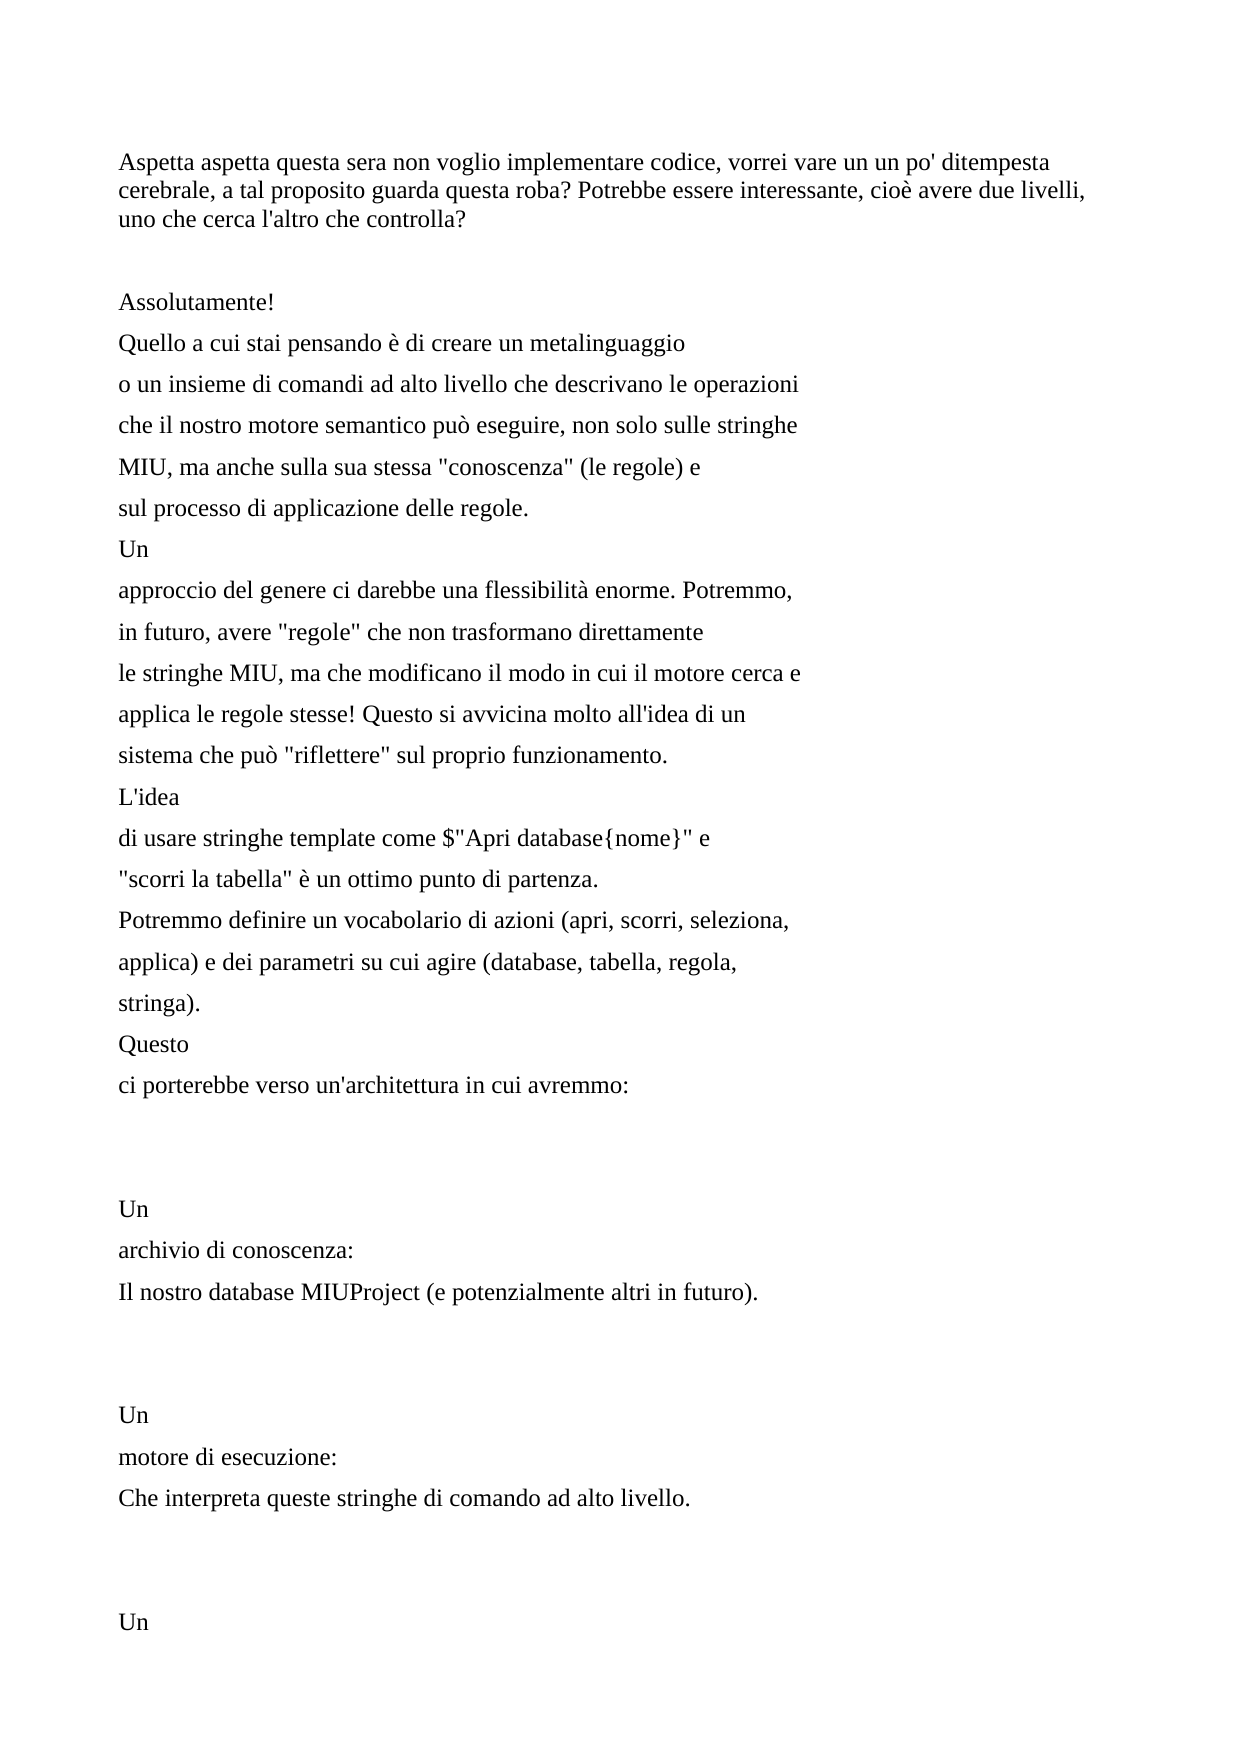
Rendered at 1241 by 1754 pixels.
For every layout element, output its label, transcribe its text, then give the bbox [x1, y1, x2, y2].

text approccio del genere ci darebbe una flessibilità enorme. Potremmo, [118, 576, 1122, 604]
text applica) e dei parametri su cui agire (database, tabella, regola, [118, 947, 1122, 976]
text Questo [118, 1029, 1122, 1058]
text Un [118, 1401, 1122, 1429]
text Un [118, 534, 1122, 563]
text Un [118, 1194, 1122, 1223]
text MIU, ma anche sulla sua stessa "conoscenza" (le regole) e [118, 452, 1122, 481]
text sistema che può "riflettere" sul proprio funzionamento. [118, 741, 1122, 769]
text o un insieme di comandi ad alto livello che descrivano le operazioni [118, 369, 1122, 398]
text stringa). [118, 988, 1122, 1017]
text ci porterebbe verso un'architettura in cui avremmo: [118, 1071, 1122, 1099]
text Che interpreta queste stringhe di comando ad alto livello. [118, 1483, 1122, 1512]
text "scorri la tabella" è un ottimo punto di partenza. [118, 864, 1122, 893]
text Potremmo definire un vocabolario di azioni (apri, scorri, seleziona, [118, 906, 1122, 934]
text Aspetta aspetta questa sera non voglio implementare codice, vorrei vare un un po' ditempesta cerebrale, a tal proposito guarda questa roba? Potrebbe essere interessante, cioè avere due livelli, uno che cerca l'altro che controlla? [118, 147, 1122, 233]
text archivio di conoscenza: [118, 1236, 1122, 1264]
text di usare stringhe template come $"Apri database{nome}" e [118, 823, 1122, 852]
text Un [118, 1607, 1122, 1636]
text applica le regole stesse! Questo si avvicina molto all'idea di un [118, 699, 1122, 728]
text che il nostro motore semantico può eseguire, non solo sulle stringhe [118, 411, 1122, 439]
text sul processo di applicazione delle regole. [118, 493, 1122, 522]
text Quello a cui stai pensando è di creare un metalinguaggio [118, 328, 1122, 357]
text L'idea [118, 782, 1122, 811]
text Assolutamente! [118, 287, 1122, 316]
text Il nostro database MIUProject (e potenzialmente altri in futuro). [118, 1277, 1122, 1306]
text le stringhe MIU, ma che modificano il modo in cui il motore cerca e [118, 658, 1122, 687]
text motore di esecuzione: [118, 1442, 1122, 1471]
text in futuro, avere "regole" che non trasformano direttamente [118, 617, 1122, 646]
